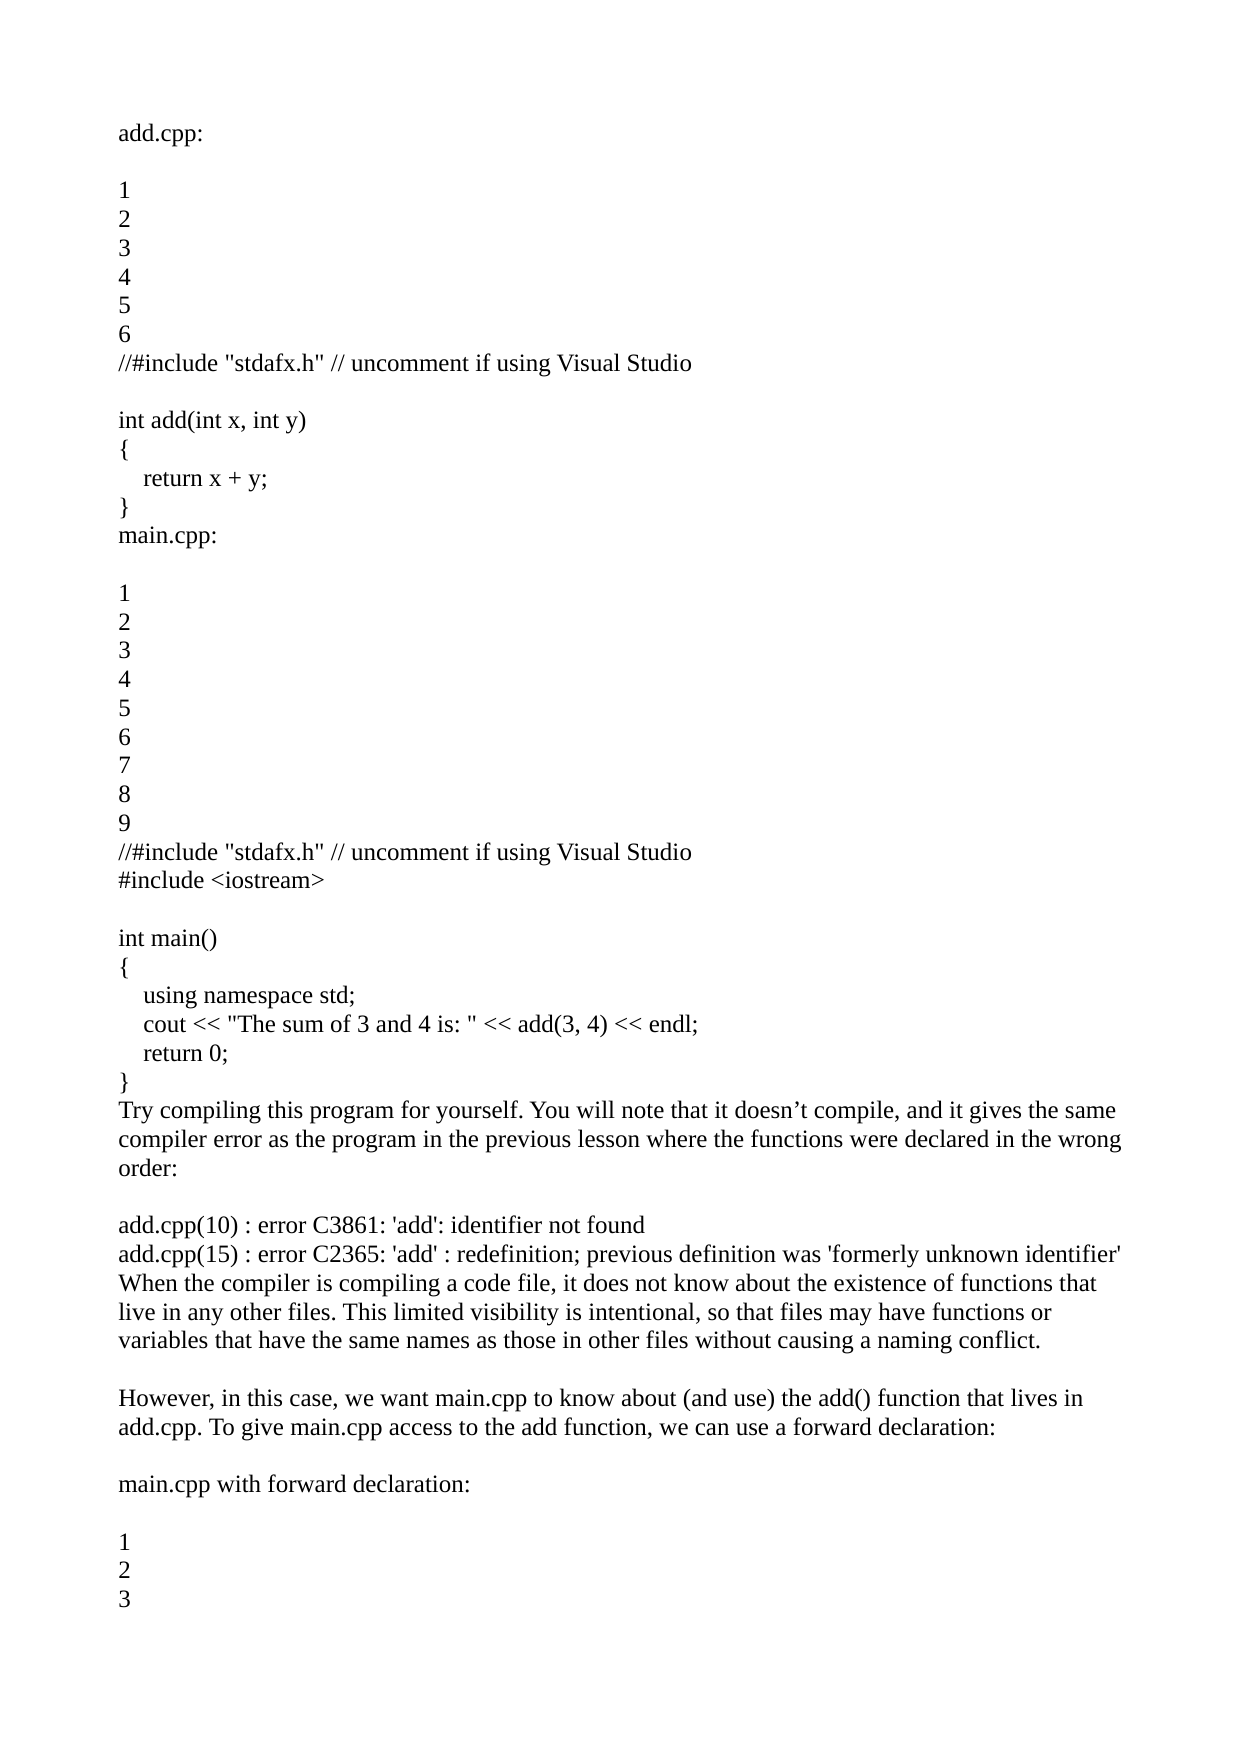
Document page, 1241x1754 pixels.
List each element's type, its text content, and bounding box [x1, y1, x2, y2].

text 3 [118, 1584, 1122, 1613]
text 9 [118, 808, 1122, 837]
text cout << "The sum of 3 and 4 is: " << add(3, 4) << endl; [118, 1009, 1122, 1038]
text 6 [118, 722, 1122, 751]
text 7 [118, 751, 1122, 779]
text //#include "stdafx.h" // uncomment if using Visual Studio [118, 837, 1122, 866]
text 1 [118, 578, 1122, 607]
text return 0; [118, 1038, 1122, 1067]
text 4 [118, 262, 1122, 291]
text } [118, 1067, 1122, 1096]
text 2 [118, 204, 1122, 233]
text } [118, 492, 1122, 521]
text 1 [118, 1527, 1122, 1556]
text Try compiling this program for yourself. You will note that it doesn’t compile, and it gives the same compiler error as the program in the previous lesson where the functions were declared in the wrong order: [118, 1096, 1122, 1182]
text 5 [118, 291, 1122, 319]
text main.cpp with forward declaration: [118, 1469, 1122, 1498]
text 1 [118, 176, 1122, 204]
text main.cpp: [118, 521, 1122, 549]
text add.cpp: [118, 118, 1122, 147]
text //#include "stdafx.h" // uncomment if using Visual Studio [118, 348, 1122, 377]
text int add(int x, int y) [118, 406, 1122, 434]
text When the compiler is compiling a code file, it does not know about the existence of functions that live in any other files. This limited visibility is intentional, so that files may have functions or variables that have the same names as those in other files without causing a naming conflict. [118, 1268, 1122, 1354]
text { [118, 952, 1122, 981]
text add.cpp(10) : error C3861: 'add': identifier not found [118, 1211, 1122, 1239]
text However, in this case, we want main.cpp to know about (and use) the add() function that lives in add.cpp. To give main.cpp access to the add function, we can use a forward declaration: [118, 1383, 1122, 1441]
text return x + y; [118, 463, 1122, 492]
text { [118, 434, 1122, 463]
text 2 [118, 607, 1122, 636]
text 3 [118, 233, 1122, 262]
text 4 [118, 664, 1122, 693]
text #include <iostream> [118, 866, 1122, 894]
text int main() [118, 923, 1122, 952]
text using namespace std; [118, 981, 1122, 1009]
text 3 [118, 636, 1122, 664]
text 5 [118, 693, 1122, 722]
text 6 [118, 319, 1122, 348]
text add.cpp(15) : error C2365: 'add' : redefinition; previous definition was 'formerly unknown identifier' [118, 1239, 1122, 1268]
text 2 [118, 1556, 1122, 1584]
text 8 [118, 779, 1122, 808]
